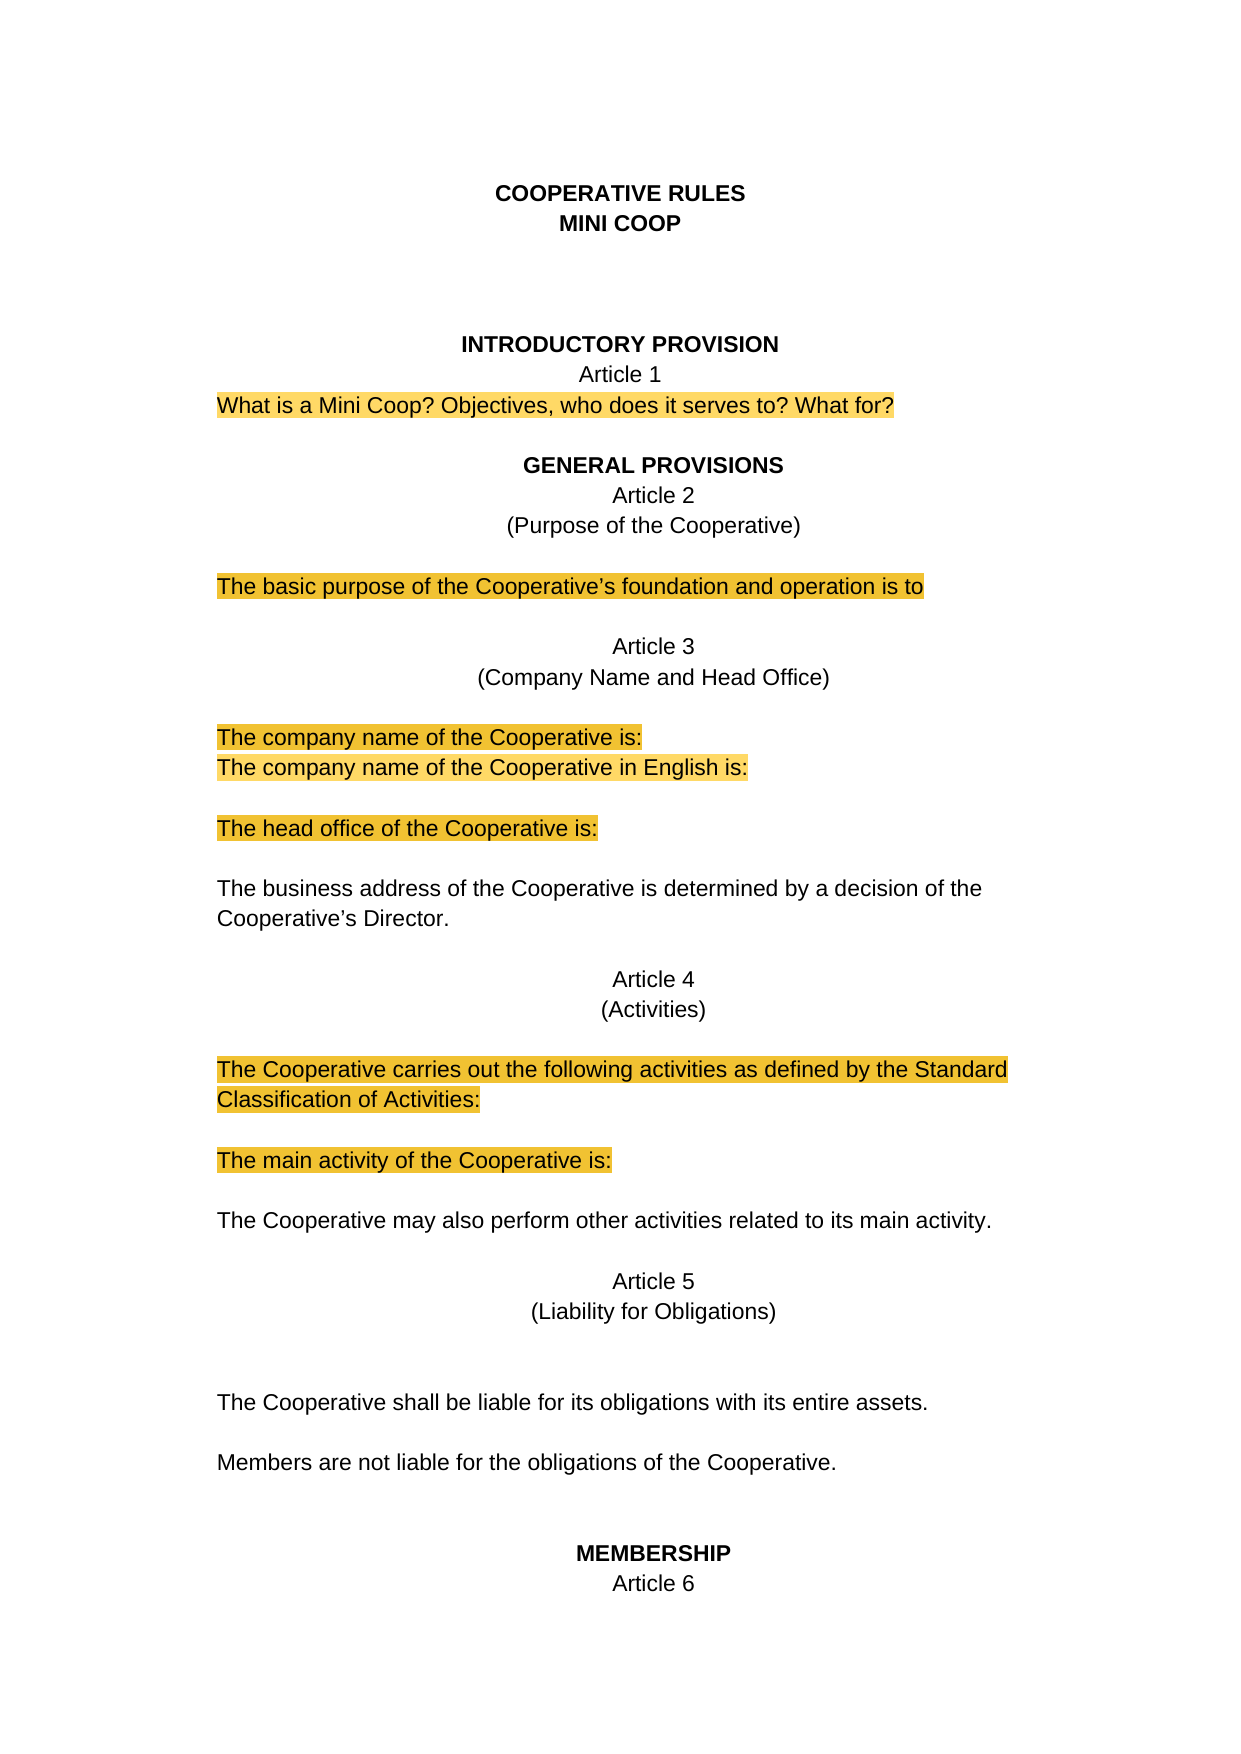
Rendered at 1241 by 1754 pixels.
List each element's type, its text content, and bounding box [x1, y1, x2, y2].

text MINI COOP [150, 210, 1090, 237]
text The Cooperative shall be liable for its obligations with its entire assets. [217, 1388, 1090, 1415]
text GENERAL PROVISIONS [217, 452, 1090, 478]
text Article 5 [217, 1268, 1090, 1294]
text The company name of the Cooperative in English is: [217, 754, 1090, 781]
text Article 3 [217, 633, 1090, 660]
text Members are not liable for the obligations of the Cooperative. [217, 1449, 1090, 1475]
text (Liability for Obligations) [217, 1298, 1090, 1324]
text The head office of the Cooperative is: [217, 814, 1090, 841]
text INTRODUCTORY PROVISION [150, 331, 1090, 358]
text Article 6 [217, 1570, 1090, 1596]
text What is a Mini Coop? Objectives, who does it serves to? What for? [217, 392, 1090, 418]
text The Cooperative carries out the following activities as defined by the Standard Classification of Activities: [217, 1056, 1090, 1113]
text COOPERATIVE RULES [150, 180, 1090, 207]
text Article 2 [217, 482, 1090, 509]
text The Cooperative may also perform other activities related to its main activity. [217, 1207, 1090, 1234]
text Article 1 [150, 361, 1090, 388]
text (Purpose of the Cooperative) [217, 512, 1090, 539]
text The company name of the Cooperative is: [217, 724, 1090, 750]
text The business address of the Cooperative is determined by a decision of the Cooperative’s Director. [217, 875, 1090, 932]
text (Activities) [217, 996, 1090, 1022]
text The main activity of the Cooperative is: [217, 1147, 1090, 1173]
text Article 4 [217, 966, 1090, 992]
text MEMBERSHIP [217, 1539, 1090, 1566]
text The basic purpose of the Cooperative’s foundation and operation is to [217, 573, 1090, 599]
text (Company Name and Head Office) [217, 663, 1090, 690]
